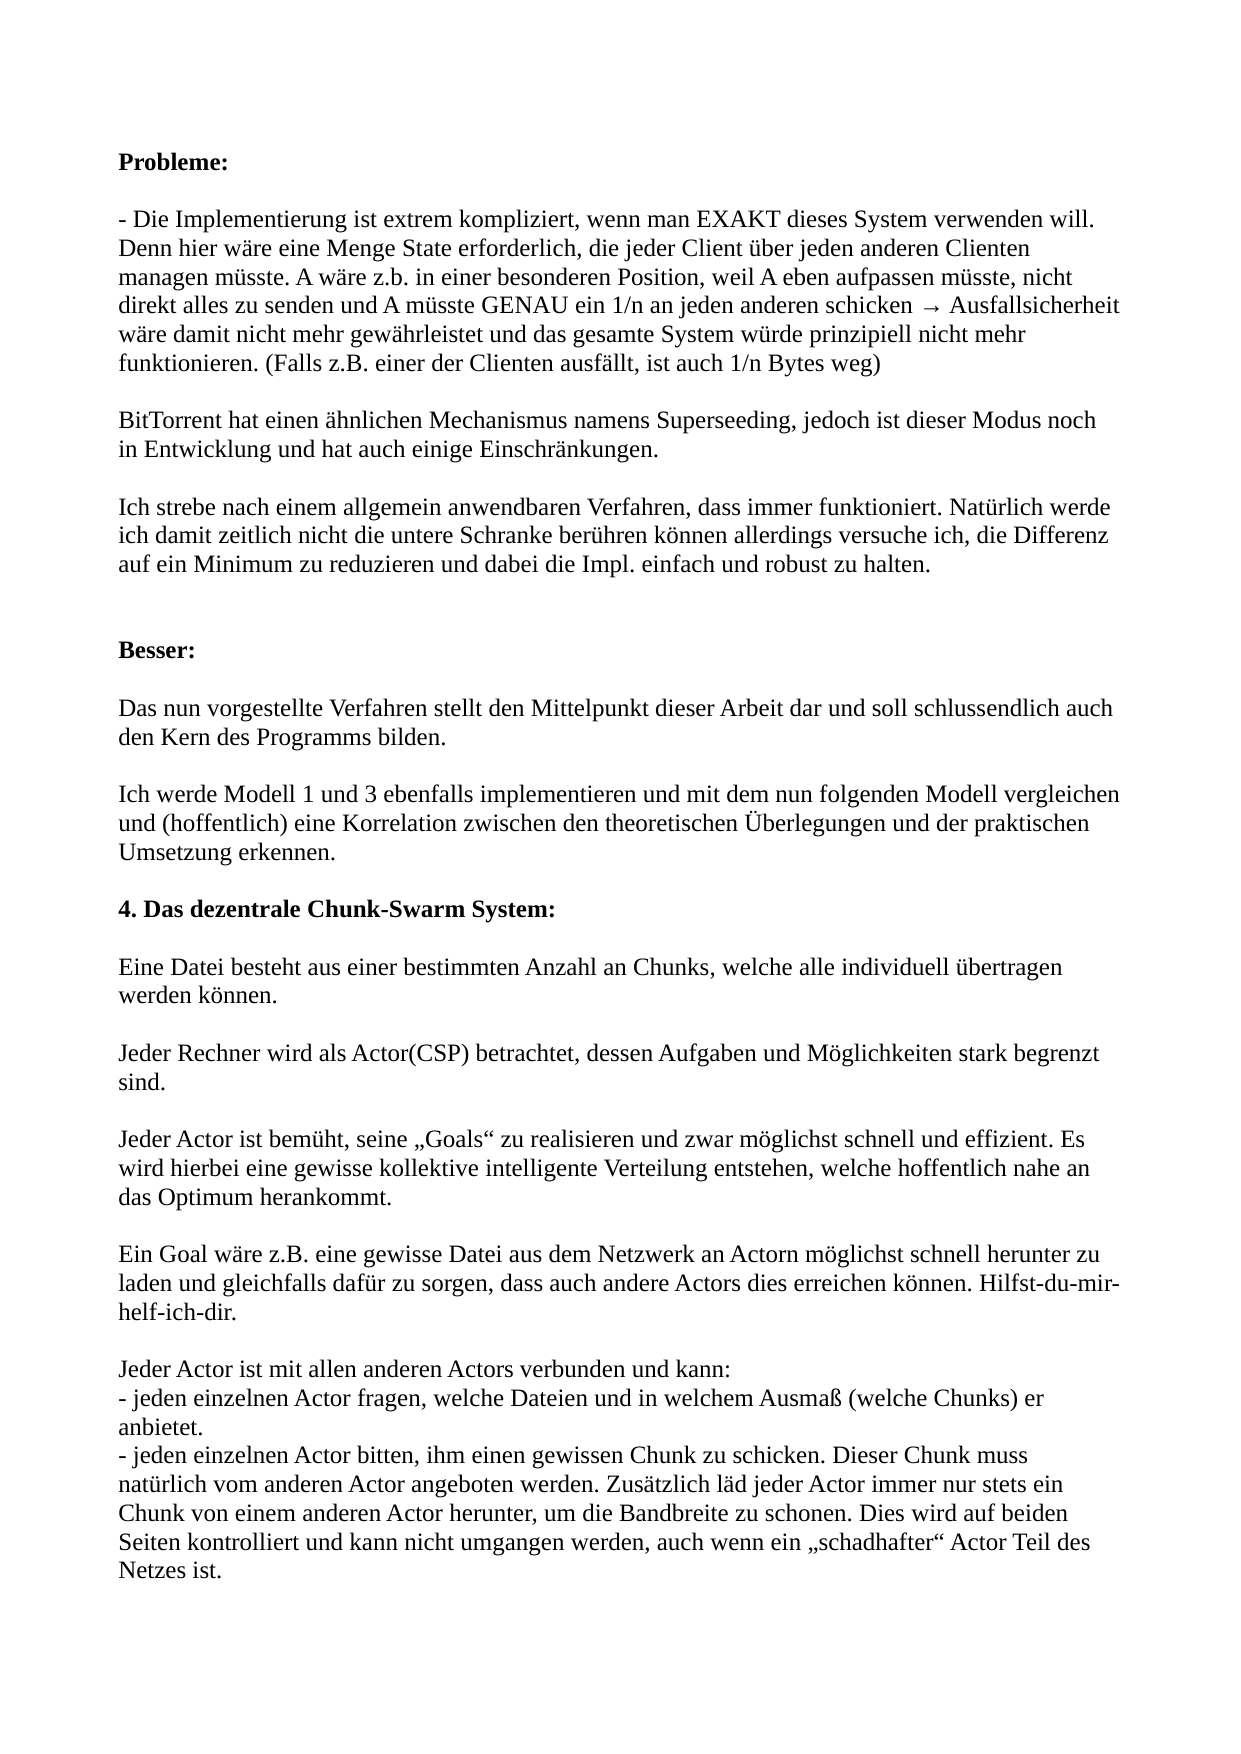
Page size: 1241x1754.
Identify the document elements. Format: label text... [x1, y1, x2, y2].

text - Die Implementierung ist extrem kompliziert, wenn man EXAKT dieses System verwenden will. Denn hier wäre eine Menge State erforderlich, die jeder Client über jeden anderen Clienten managen müsste. A wäre z.b. in einer besonderen Position, weil A eben aufpassen müsste, nicht direkt alles zu senden und A müsste GENAU ein 1/n an jeden anderen schicken → Ausfallsicherheit wäre damit nicht mehr gewährleistet und das gesamte System würde prinzipiell nicht mehr funktionieren. (Falls z.B. einer der Clienten ausfällt, ist auch 1/n Bytes weg) [118, 204, 1122, 377]
text Jeder Rechner wird als Actor(CSP) betrachtet, dessen Aufgaben und Möglichkeiten stark begrenzt sind. [118, 1038, 1122, 1096]
text - jeden einzelnen Actor bitten, ihm einen gewissen Chunk zu schicken. Dieser Chunk muss natürlich vom anderen Actor angeboten werden. Zusätzlich läd jeder Actor immer nur stets ein Chunk von einem anderen Actor herunter, um die Bandbreite zu schonen. Dies wird auf beiden Seiten kontrolliert und kann nicht umgangen werden, auch wenn ein „schadhafter“ Actor Teil des Netzes ist. [118, 1441, 1122, 1584]
text Probleme: [118, 147, 1122, 176]
text Ich werde Modell 1 und 3 ebenfalls implementieren und mit dem nun folgenden Modell vergleichen und (hoffentlich) eine Korrelation zwischen den theoretischen Überlegungen und der praktischen Umsetzung erkennen. [118, 779, 1122, 866]
text Jeder Actor ist bemüht, seine „Goals“ zu realisieren und zwar möglichst schnell und effizient. Es wird hierbei eine gewisse kollektive intelligente Verteilung entstehen, welche hoffentlich nahe an das Optimum herankommt. [118, 1124, 1122, 1211]
text Eine Datei besteht aus einer bestimmten Anzahl an Chunks, welche alle individuell übertragen werden können. [118, 952, 1122, 1009]
text Das nun vorgestellte Verfahren stellt den Mittelpunkt dieser Arbeit dar und soll schlussendlich auch den Kern des Programms bilden. [118, 693, 1122, 751]
text Besser: [118, 636, 1122, 664]
text BitTorrent hat einen ähnlichen Mechanismus namens Superseeding, jedoch ist dieser Modus noch in Entwicklung und hat auch einige Einschränkungen. [118, 406, 1122, 463]
text Jeder Actor ist mit allen anderen Actors verbunden und kann: [118, 1354, 1122, 1383]
text Ich strebe nach einem allgemein anwendbaren Verfahren, dass immer funktioniert. Natürlich werde ich damit zeitlich nicht die untere Schranke berühren können allerdings versuche ich, die Differenz auf ein Minimum zu reduzieren und dabei die Impl. einfach und robust zu halten. [118, 492, 1122, 578]
text 4. Das dezentrale Chunk-Swarm System: [118, 894, 1122, 923]
text Ein Goal wäre z.B. eine gewisse Datei aus dem Netzwerk an Actorn möglichst schnell herunter zu laden und gleichfalls dafür zu sorgen, dass auch andere Actors dies erreichen können. Hilfst-du-mir-helf-ich-dir. [118, 1239, 1122, 1326]
text - jeden einzelnen Actor fragen, welche Dateien und in welchem Ausmaß (welche Chunks) er anbietet. [118, 1383, 1122, 1441]
